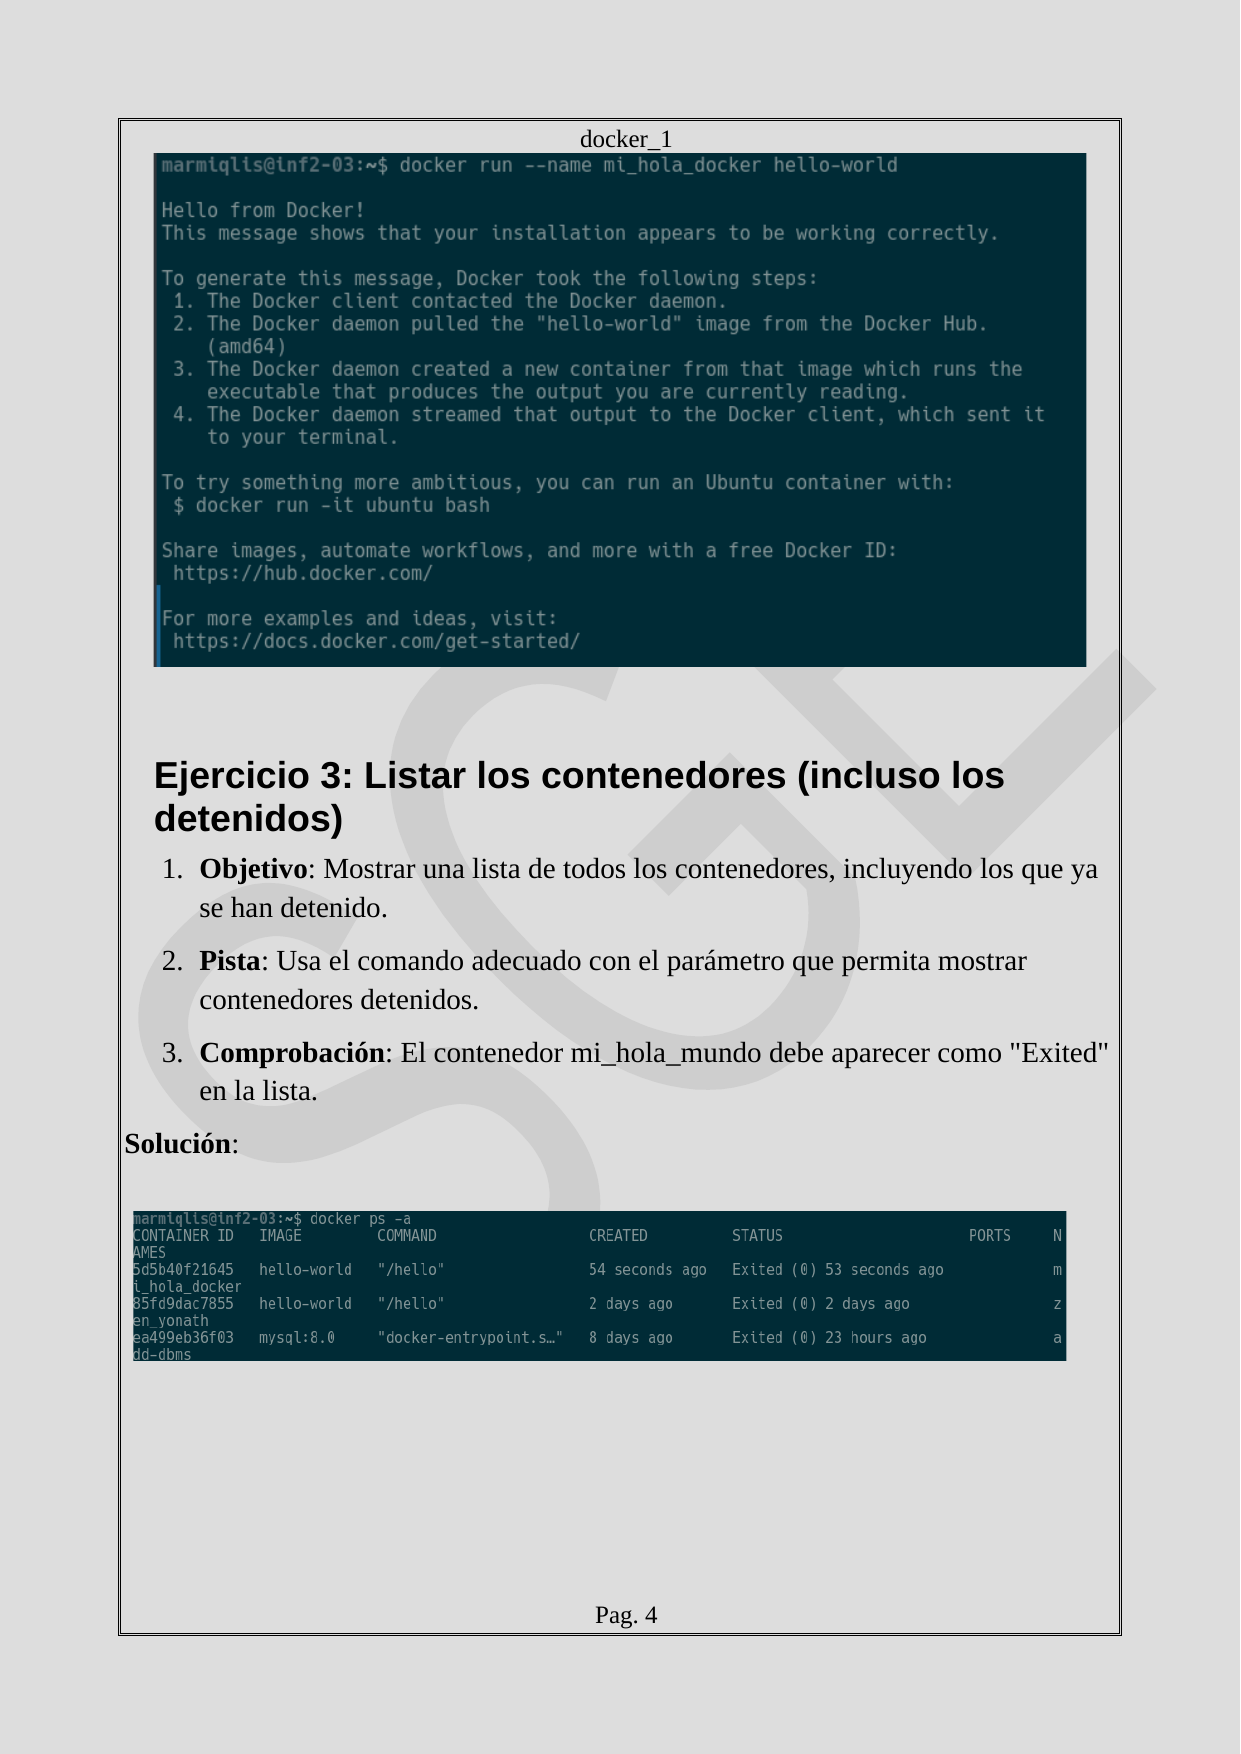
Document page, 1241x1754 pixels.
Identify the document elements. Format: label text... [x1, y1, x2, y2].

picture [380, 478, 386, 489]
picture [685, 361, 692, 375]
picture [866, 478, 874, 489]
picture [243, 478, 251, 489]
picture [560, 546, 568, 557]
picture [198, 475, 205, 489]
picture [277, 478, 285, 489]
picture [159, 1216, 165, 1223]
picture [696, 407, 704, 421]
picture [594, 297, 602, 307]
picture [254, 338, 274, 353]
picture [333, 569, 341, 580]
picture [594, 407, 602, 421]
picture [469, 297, 477, 307]
picture [615, 320, 636, 330]
picture [843, 365, 851, 375]
picture [265, 433, 273, 443]
picture [277, 614, 285, 625]
picture [390, 388, 398, 402]
picture [809, 410, 817, 421]
picture [458, 361, 465, 375]
picture [231, 320, 240, 330]
picture [822, 388, 828, 398]
picture [288, 202, 296, 217]
picture [808, 365, 828, 375]
picture [719, 475, 727, 489]
picture [549, 546, 557, 557]
picture [560, 274, 568, 285]
picture [379, 320, 387, 330]
picture [968, 225, 975, 239]
picture [242, 546, 262, 557]
picture [333, 316, 341, 330]
picture [208, 407, 228, 421]
picture [174, 407, 183, 421]
picture [594, 384, 601, 398]
picture [878, 478, 885, 489]
picture [776, 384, 783, 398]
picture [515, 614, 522, 625]
picture [186, 565, 193, 580]
picture [571, 365, 579, 375]
picture [866, 316, 874, 330]
picture [323, 271, 330, 285]
picture [730, 274, 738, 289]
picture [379, 410, 387, 421]
picture [583, 388, 590, 398]
picture [413, 161, 421, 171]
picture [492, 271, 501, 285]
picture [447, 614, 455, 625]
list [575, 1127, 1087, 1160]
picture [832, 478, 840, 489]
picture [356, 365, 376, 375]
picture [447, 365, 455, 375]
picture [651, 229, 658, 243]
picture [696, 157, 704, 171]
picture [312, 320, 319, 330]
picture [447, 161, 455, 171]
picture [233, 614, 239, 625]
picture [208, 293, 228, 307]
picture [345, 614, 352, 625]
picture [888, 320, 896, 330]
picture [220, 433, 228, 443]
picture [945, 229, 953, 239]
picture [662, 297, 670, 307]
picture [231, 157, 239, 171]
picture [254, 316, 262, 330]
picture [820, 161, 828, 171]
picture [537, 478, 545, 493]
picture [865, 361, 885, 375]
picture [413, 498, 420, 511]
picture [583, 365, 590, 375]
picture [277, 410, 284, 421]
picture [447, 410, 455, 421]
picture [311, 271, 319, 285]
picture [742, 361, 748, 375]
picture [300, 637, 307, 648]
picture [311, 565, 319, 580]
picture [424, 384, 432, 398]
picture [277, 157, 285, 171]
picture [163, 611, 171, 625]
picture [935, 365, 942, 375]
picture [504, 478, 511, 489]
picture [345, 293, 352, 307]
picture [809, 478, 817, 489]
picture [832, 225, 840, 239]
picture [322, 203, 331, 217]
picture [345, 565, 353, 579]
picture [673, 229, 681, 239]
picture [265, 633, 273, 648]
picture [367, 614, 375, 625]
picture [379, 274, 386, 285]
picture [719, 274, 726, 285]
picture [968, 370, 976, 375]
picture [685, 407, 692, 421]
picture [254, 388, 262, 398]
picture [299, 206, 307, 217]
picture [775, 157, 783, 171]
picture [424, 320, 432, 330]
picture [797, 229, 817, 239]
picture [674, 388, 681, 398]
picture [583, 316, 590, 330]
picture [821, 475, 828, 489]
picture [515, 546, 522, 557]
picture [310, 157, 319, 171]
picture [731, 388, 738, 398]
picture [752, 546, 761, 557]
picture [503, 161, 511, 171]
picture [560, 225, 567, 239]
picture [209, 206, 217, 217]
picture [208, 361, 228, 375]
picture [322, 225, 330, 239]
picture [639, 157, 647, 171]
picture [288, 501, 296, 511]
picture [832, 546, 840, 557]
picture [447, 388, 454, 398]
picture [243, 570, 248, 581]
picture [379, 297, 387, 307]
picture [366, 163, 376, 168]
picture [797, 320, 807, 330]
picture [435, 614, 444, 625]
picture [752, 410, 760, 421]
picture [278, 433, 285, 443]
picture [265, 229, 273, 239]
picture [617, 297, 625, 307]
picture [401, 274, 409, 285]
picture [265, 410, 273, 421]
picture [254, 433, 262, 443]
picture [254, 293, 262, 307]
picture [390, 320, 398, 330]
picture [312, 297, 319, 307]
picture [503, 274, 511, 285]
picture [345, 410, 353, 421]
picture [401, 637, 409, 648]
picture [345, 384, 353, 398]
picture [254, 274, 262, 285]
picture [866, 543, 873, 557]
picture [277, 546, 285, 557]
picture [798, 274, 806, 285]
picture [866, 407, 873, 421]
picture [549, 297, 557, 307]
picture [549, 274, 557, 285]
picture [243, 388, 250, 398]
picture [422, 1230, 426, 1240]
picture [560, 478, 568, 489]
picture [299, 410, 308, 421]
picture [730, 478, 738, 489]
picture [956, 320, 964, 330]
picture [526, 365, 534, 375]
picture [617, 410, 624, 421]
picture [866, 229, 874, 243]
picture [583, 161, 591, 171]
picture [458, 229, 466, 239]
picture [673, 478, 681, 489]
picture [651, 478, 658, 489]
picture [358, 293, 364, 307]
picture [424, 161, 432, 171]
picture [322, 546, 330, 557]
picture [390, 274, 398, 285]
picture [198, 202, 205, 217]
picture [492, 407, 500, 421]
picture [424, 274, 432, 285]
picture [413, 637, 433, 648]
picture [333, 206, 341, 217]
picture [288, 161, 296, 171]
picture [888, 157, 896, 171]
picture [888, 388, 896, 402]
picture [334, 274, 341, 285]
picture [403, 388, 409, 398]
picture [435, 388, 443, 398]
picture [481, 410, 489, 421]
picture [685, 229, 692, 239]
picture [448, 475, 454, 489]
picture [775, 410, 783, 421]
picture [367, 501, 375, 511]
picture [878, 157, 885, 171]
picture [458, 270, 466, 285]
picture [707, 475, 715, 489]
picture [254, 361, 262, 375]
picture [198, 633, 205, 648]
picture [618, 157, 624, 171]
picture [594, 320, 602, 330]
picture [617, 365, 624, 375]
picture [616, 274, 625, 285]
picture [261, 1213, 266, 1223]
picture [1002, 407, 1009, 421]
picture [799, 361, 805, 375]
picture [243, 229, 251, 239]
picture [162, 161, 183, 171]
picture [219, 229, 228, 239]
picture [209, 637, 217, 651]
picture [254, 234, 262, 239]
picture [162, 475, 172, 489]
picture [231, 365, 239, 375]
picture [209, 388, 217, 398]
picture [798, 388, 806, 402]
picture [492, 161, 500, 171]
picture [278, 501, 285, 511]
picture [537, 388, 545, 398]
picture [447, 497, 455, 511]
picture [435, 297, 443, 307]
picture [379, 365, 387, 375]
picture [730, 157, 738, 171]
picture [845, 475, 851, 489]
picture [424, 407, 432, 421]
picture [911, 320, 919, 330]
picture [435, 229, 443, 243]
picture [413, 388, 421, 398]
picture [662, 229, 670, 243]
picture [277, 229, 285, 243]
picture [333, 478, 341, 493]
picture [526, 293, 533, 307]
picture [133, 1216, 140, 1223]
picture [651, 293, 658, 307]
picture [288, 229, 296, 239]
picture [277, 297, 284, 307]
picture [458, 637, 466, 648]
picture [650, 365, 659, 375]
picture [868, 388, 874, 398]
picture [968, 316, 976, 330]
picture [265, 271, 273, 285]
picture [220, 388, 228, 398]
picture [877, 320, 885, 330]
picture [355, 478, 375, 489]
picture [481, 293, 488, 307]
list Objetivo: Mostrar una lista de todos los contenedores, incluyendo los que ya se han detenido. [462, 852, 808, 924]
picture [333, 546, 341, 557]
picture [425, 365, 432, 375]
picture [435, 365, 443, 375]
picture [571, 543, 579, 557]
picture [345, 157, 353, 171]
picture [175, 225, 183, 239]
picture [606, 361, 612, 375]
picture [673, 297, 704, 307]
picture [957, 225, 964, 239]
picture [649, 547, 660, 557]
picture [787, 384, 794, 398]
picture [311, 206, 318, 217]
list Pista: Usa el comando adecuado con el parámetro que permita mostrar contenedores detenidos. [836, 943, 1116, 1015]
picture [133, 1249, 139, 1256]
picture [198, 565, 205, 580]
picture [311, 433, 319, 443]
picture [707, 365, 728, 375]
picture [945, 365, 953, 375]
picture [549, 407, 556, 421]
picture [220, 342, 240, 353]
picture [401, 569, 409, 580]
picture [436, 316, 443, 330]
picture [594, 271, 602, 285]
picture [900, 365, 907, 375]
picture [458, 475, 466, 489]
picture [345, 365, 353, 375]
picture [458, 501, 466, 511]
picture [537, 611, 545, 625]
picture [913, 475, 919, 489]
picture [854, 478, 862, 489]
picture [741, 410, 749, 421]
picture [764, 271, 771, 285]
subtitle Ejercicio 3: Listar los contenedores (incluso los detenidos) [154, 667, 440, 839]
picture [775, 229, 783, 239]
picture [299, 271, 307, 285]
picture [583, 225, 590, 239]
picture [345, 637, 352, 648]
picture [560, 633, 568, 648]
picture [277, 637, 285, 648]
picture [707, 234, 715, 239]
picture [492, 546, 512, 557]
picture [526, 225, 533, 239]
picture [470, 543, 477, 557]
picture [752, 388, 761, 398]
picture [413, 320, 421, 334]
picture [186, 161, 206, 171]
picture [459, 161, 466, 171]
picture [231, 274, 240, 285]
picture [979, 410, 987, 421]
picture [299, 297, 307, 307]
picture [639, 478, 647, 489]
picture [662, 410, 670, 421]
picture [1036, 407, 1043, 421]
picture [265, 546, 273, 561]
picture [924, 320, 930, 330]
picture [764, 478, 772, 489]
picture [697, 229, 704, 239]
picture [505, 611, 511, 625]
picture [481, 497, 489, 511]
picture [220, 478, 228, 493]
picture [176, 293, 183, 307]
picture [299, 320, 308, 330]
picture [900, 316, 908, 330]
picture [639, 229, 647, 239]
picture [945, 407, 953, 421]
picture [845, 225, 851, 239]
picture [367, 433, 375, 443]
picture [786, 543, 795, 557]
picture [492, 614, 500, 625]
picture [549, 316, 556, 330]
picture [696, 274, 705, 285]
picture [697, 365, 704, 375]
picture [243, 614, 251, 625]
picture [300, 384, 307, 398]
picture [345, 543, 352, 557]
picture [413, 410, 420, 421]
picture [481, 478, 489, 489]
picture [719, 161, 726, 171]
picture [719, 388, 726, 398]
picture [186, 633, 193, 648]
picture [673, 543, 681, 557]
picture [312, 365, 319, 375]
picture [639, 388, 647, 398]
picture [890, 361, 896, 375]
picture [549, 388, 556, 398]
picture [197, 497, 205, 511]
picture [571, 410, 579, 421]
picture [617, 229, 624, 239]
picture [133, 1298, 138, 1308]
picture [662, 388, 670, 398]
picture [843, 410, 851, 421]
picture [197, 274, 205, 289]
picture [266, 384, 273, 398]
picture [231, 410, 240, 421]
picture [265, 297, 273, 307]
picture [833, 407, 840, 421]
picture [322, 569, 330, 580]
picture [968, 410, 976, 421]
picture [786, 274, 794, 288]
picture [571, 271, 580, 285]
picture [685, 543, 692, 557]
picture [254, 206, 274, 217]
picture [854, 410, 862, 421]
picture [209, 274, 217, 285]
picture [730, 407, 738, 421]
picture [560, 384, 567, 398]
picture [424, 501, 432, 511]
picture [549, 225, 556, 239]
picture [311, 388, 319, 398]
picture [730, 320, 738, 334]
picture [537, 365, 558, 375]
picture [401, 546, 410, 557]
picture [605, 229, 613, 239]
picture [322, 478, 330, 489]
picture [707, 297, 715, 307]
picture [515, 388, 523, 398]
picture [379, 225, 386, 239]
picture [244, 206, 250, 217]
picture [288, 361, 296, 375]
picture [843, 388, 851, 398]
picture [809, 546, 817, 557]
picture [639, 270, 647, 285]
picture [481, 543, 488, 557]
picture [175, 361, 183, 375]
picture [175, 316, 183, 330]
picture [741, 320, 749, 330]
picture [356, 433, 364, 443]
picture [764, 365, 772, 375]
picture [888, 229, 896, 239]
picture [605, 478, 613, 489]
picture [187, 614, 194, 625]
picture [186, 546, 194, 557]
picture [494, 225, 500, 239]
picture [560, 320, 568, 330]
picture [438, 633, 443, 643]
picture [515, 637, 523, 648]
picture [390, 611, 398, 625]
picture [537, 271, 545, 285]
picture [628, 546, 636, 557]
picture [639, 365, 647, 375]
picture [356, 546, 376, 557]
picture [175, 478, 183, 489]
picture [663, 543, 670, 557]
picture [741, 478, 749, 489]
picture [899, 478, 909, 489]
picture [175, 206, 183, 217]
picture [334, 384, 341, 398]
picture [537, 410, 545, 421]
subtitle Ejercicio 3: Listar los contenedores (incluso los detenidos) [1008, 760, 1087, 839]
picture [842, 161, 851, 171]
picture [379, 614, 387, 625]
picture [527, 611, 534, 625]
picture [605, 271, 613, 285]
picture [333, 637, 341, 648]
picture [1002, 361, 1010, 375]
picture [244, 274, 250, 285]
picture [956, 365, 964, 375]
picture [356, 569, 364, 580]
picture [323, 611, 330, 625]
picture [413, 225, 420, 239]
picture [503, 316, 511, 330]
picture [356, 388, 364, 398]
picture [504, 633, 511, 648]
picture [390, 501, 398, 511]
picture [900, 229, 908, 239]
picture [786, 161, 794, 171]
picture [277, 569, 285, 579]
picture [503, 293, 511, 307]
picture [379, 157, 387, 174]
picture [367, 637, 375, 648]
picture [515, 229, 522, 239]
picture [209, 157, 218, 171]
subtitle Ejercicio 3: Listar los contenedores (incluso los detenidos) [443, 667, 925, 839]
list [316, 1127, 539, 1160]
picture [821, 316, 828, 330]
picture [684, 388, 693, 398]
list Comprobación: El contenedor mi_hola_mundo debe aparecer como "Exited" en la lista. [190, 1035, 1116, 1107]
picture [288, 316, 296, 330]
picture [413, 297, 420, 307]
picture [288, 614, 308, 625]
picture [299, 501, 307, 511]
picture [617, 388, 624, 402]
picture [345, 320, 353, 330]
list Pista: Usa el comando adecuado con el parámetro que permita mostrar contenedores detenidos. [530, 943, 804, 1015]
subtitle Ejercicio 3: Listar los contenedores (incluso los detenidos) [833, 667, 1087, 805]
picture [628, 407, 636, 421]
picture [945, 316, 953, 330]
picture [243, 339, 251, 353]
picture [821, 407, 828, 421]
picture [572, 316, 579, 330]
picture [231, 388, 240, 398]
picture [492, 316, 499, 330]
picture [175, 543, 183, 557]
picture [243, 501, 251, 511]
picture [390, 410, 398, 421]
picture [776, 320, 783, 330]
picture [709, 271, 715, 285]
picture [231, 497, 239, 511]
picture [412, 569, 422, 579]
picture [437, 410, 443, 421]
picture [458, 388, 466, 398]
picture [821, 543, 829, 557]
picture [549, 161, 556, 171]
picture [628, 388, 636, 398]
picture [390, 569, 398, 580]
picture [822, 229, 828, 239]
picture [231, 297, 239, 307]
picture [651, 316, 658, 330]
picture [707, 388, 715, 398]
picture [742, 546, 749, 557]
picture [254, 407, 262, 421]
list Objetivo: Mostrar una lista de todos los contenedores, incluyendo los que ya se han detenido. [831, 852, 1116, 924]
picture [265, 565, 273, 579]
picture [210, 478, 217, 489]
picture [323, 433, 342, 443]
picture [288, 407, 296, 421]
picture [458, 297, 466, 307]
picture [208, 316, 228, 330]
picture [673, 161, 681, 171]
picture [753, 274, 760, 285]
picture [458, 320, 466, 330]
picture [288, 293, 296, 307]
picture [707, 546, 715, 557]
picture [243, 433, 251, 447]
picture [300, 429, 306, 443]
picture [333, 407, 341, 421]
picture [333, 157, 342, 171]
picture [447, 316, 454, 330]
picture [854, 384, 862, 398]
picture [549, 637, 557, 648]
picture [537, 229, 545, 239]
picture [187, 202, 194, 217]
picture [786, 320, 794, 330]
picture [753, 475, 760, 489]
picture [492, 297, 500, 307]
picture [832, 388, 840, 398]
picture [209, 546, 217, 557]
picture [424, 546, 443, 557]
picture [469, 316, 477, 330]
picture [583, 410, 590, 421]
picture [596, 225, 602, 239]
picture [741, 229, 749, 239]
picture [662, 157, 669, 171]
picture [775, 361, 782, 375]
picture [764, 407, 772, 421]
picture [447, 229, 455, 239]
picture [503, 229, 511, 239]
picture [832, 316, 840, 330]
picture [651, 274, 658, 285]
picture [877, 388, 885, 398]
picture [322, 633, 330, 648]
picture [629, 478, 636, 489]
picture [991, 361, 998, 375]
picture [526, 407, 534, 421]
picture [707, 161, 715, 171]
picture [199, 546, 205, 557]
picture [1013, 365, 1021, 375]
picture [288, 637, 296, 648]
picture [537, 293, 545, 307]
picture [765, 316, 771, 330]
picture [651, 407, 658, 421]
picture [243, 157, 251, 171]
picture [254, 157, 274, 174]
picture [843, 320, 851, 330]
picture [413, 365, 420, 375]
picture [162, 225, 172, 239]
picture [311, 614, 319, 629]
picture [663, 270, 670, 285]
picture [414, 611, 420, 625]
picture [685, 478, 692, 489]
picture [228, 229, 239, 239]
picture [934, 229, 942, 239]
picture [618, 546, 624, 557]
picture [481, 274, 488, 285]
picture [255, 501, 262, 511]
picture [220, 274, 228, 285]
picture [458, 410, 478, 421]
picture [851, 161, 862, 171]
picture [390, 225, 398, 239]
picture [537, 633, 545, 648]
picture [356, 320, 376, 330]
picture [470, 633, 477, 648]
picture [220, 569, 228, 580]
picture [356, 234, 364, 239]
picture [333, 297, 341, 307]
picture [560, 161, 580, 171]
picture [299, 475, 307, 489]
picture [844, 546, 851, 557]
picture [674, 270, 681, 285]
picture [153, 153, 160, 667]
picture [346, 429, 352, 443]
picture [175, 274, 183, 285]
picture [481, 361, 489, 375]
picture [741, 161, 749, 171]
picture [163, 543, 171, 557]
picture [177, 1216, 181, 1226]
picture [346, 206, 352, 217]
picture [379, 429, 386, 443]
picture [923, 475, 930, 489]
picture [265, 365, 273, 375]
picture [277, 274, 285, 285]
picture [277, 320, 284, 330]
picture [277, 388, 285, 398]
picture [877, 543, 885, 557]
picture [593, 546, 613, 557]
picture [220, 637, 228, 648]
picture [810, 157, 817, 171]
picture [209, 429, 216, 443]
picture [379, 497, 387, 511]
picture [471, 475, 477, 489]
picture [424, 611, 432, 625]
picture [867, 161, 874, 171]
picture [356, 410, 376, 421]
picture [312, 410, 318, 421]
picture [333, 361, 341, 375]
picture [401, 501, 409, 511]
picture [605, 410, 613, 424]
picture [730, 543, 737, 557]
picture [764, 225, 772, 239]
picture [163, 270, 172, 285]
picture [469, 365, 477, 375]
picture [288, 475, 296, 489]
picture [698, 320, 726, 330]
picture [368, 384, 375, 398]
picture [265, 614, 274, 625]
picture [775, 274, 783, 285]
picture [604, 161, 614, 171]
picture [379, 546, 387, 557]
picture [832, 365, 840, 379]
picture [899, 407, 919, 421]
picture [583, 478, 590, 489]
picture [390, 293, 397, 307]
picture [707, 410, 716, 421]
picture [219, 161, 228, 175]
picture [503, 384, 511, 398]
picture [798, 157, 805, 171]
picture [482, 161, 489, 171]
list Solución: [124, 1127, 254, 1160]
picture [390, 478, 398, 489]
picture [401, 229, 409, 239]
list Objetivo: Mostrar una lista de todos los contenedores, incluyendo los que ya se han detenido. [162, 852, 449, 924]
picture [299, 157, 307, 171]
picture [175, 614, 183, 625]
picture [574, 633, 579, 643]
picture [367, 297, 375, 307]
picture [583, 297, 590, 307]
picture [277, 365, 284, 375]
picture [549, 478, 557, 489]
picture [640, 320, 647, 330]
picture [335, 497, 341, 511]
picture [233, 543, 239, 557]
picture [605, 293, 613, 307]
picture [788, 410, 794, 421]
picture [232, 202, 239, 217]
picture [629, 297, 636, 307]
picture [990, 410, 998, 421]
picture [754, 161, 760, 171]
picture [492, 384, 499, 398]
picture [458, 543, 466, 557]
picture [911, 361, 919, 375]
picture [742, 388, 749, 398]
picture [220, 501, 228, 511]
picture [934, 475, 942, 489]
picture [369, 569, 375, 579]
picture [492, 637, 500, 648]
picture [447, 293, 454, 307]
picture [413, 274, 421, 289]
picture [764, 388, 772, 398]
picture [471, 229, 477, 239]
picture [854, 229, 862, 239]
picture [401, 157, 409, 171]
picture [175, 497, 183, 515]
picture [355, 274, 375, 285]
picture [380, 637, 387, 647]
picture [175, 633, 183, 647]
picture [447, 637, 455, 651]
picture [571, 229, 579, 239]
picture [515, 320, 523, 330]
picture [448, 546, 454, 557]
picture [423, 573, 428, 581]
picture [400, 1230, 406, 1240]
picture [243, 638, 248, 649]
picture [469, 274, 477, 285]
picture [424, 297, 432, 307]
picture [594, 478, 602, 489]
picture [934, 410, 942, 421]
picture [299, 365, 307, 375]
picture [413, 475, 444, 489]
picture [458, 614, 466, 625]
picture [662, 316, 670, 330]
picture [630, 361, 636, 375]
picture [288, 565, 296, 580]
picture [208, 614, 228, 625]
picture [345, 498, 352, 511]
picture [786, 478, 794, 489]
picture [924, 229, 930, 239]
picture [390, 543, 398, 557]
picture [209, 569, 217, 583]
picture [764, 546, 772, 557]
picture [663, 365, 670, 375]
picture [912, 229, 919, 239]
picture [188, 225, 194, 239]
picture [333, 229, 363, 239]
picture [175, 565, 183, 579]
picture [684, 274, 692, 285]
picture [311, 229, 318, 239]
picture [503, 365, 511, 375]
picture [435, 157, 443, 171]
picture [516, 274, 522, 285]
picture [571, 388, 579, 402]
picture [752, 361, 760, 375]
picture [979, 229, 987, 243]
picture [492, 478, 500, 489]
picture [527, 637, 534, 647]
picture [730, 225, 737, 239]
picture [390, 365, 398, 375]
picture [1026, 407, 1032, 421]
picture [571, 293, 580, 307]
picture [356, 633, 364, 647]
picture [924, 407, 930, 421]
picture [265, 320, 273, 330]
picture [651, 161, 658, 171]
picture [288, 384, 296, 398]
picture [333, 614, 342, 625]
picture [594, 365, 602, 375]
picture [288, 546, 296, 557]
picture [798, 478, 806, 489]
picture [254, 478, 274, 489]
picture [163, 203, 172, 217]
picture [209, 501, 217, 511]
list Pista: Usa el comando adecuado con el parámetro que permita mostrar contenedores detenidos. [189, 943, 536, 1015]
picture [515, 407, 522, 421]
picture [312, 475, 318, 489]
picture [798, 546, 806, 557]
